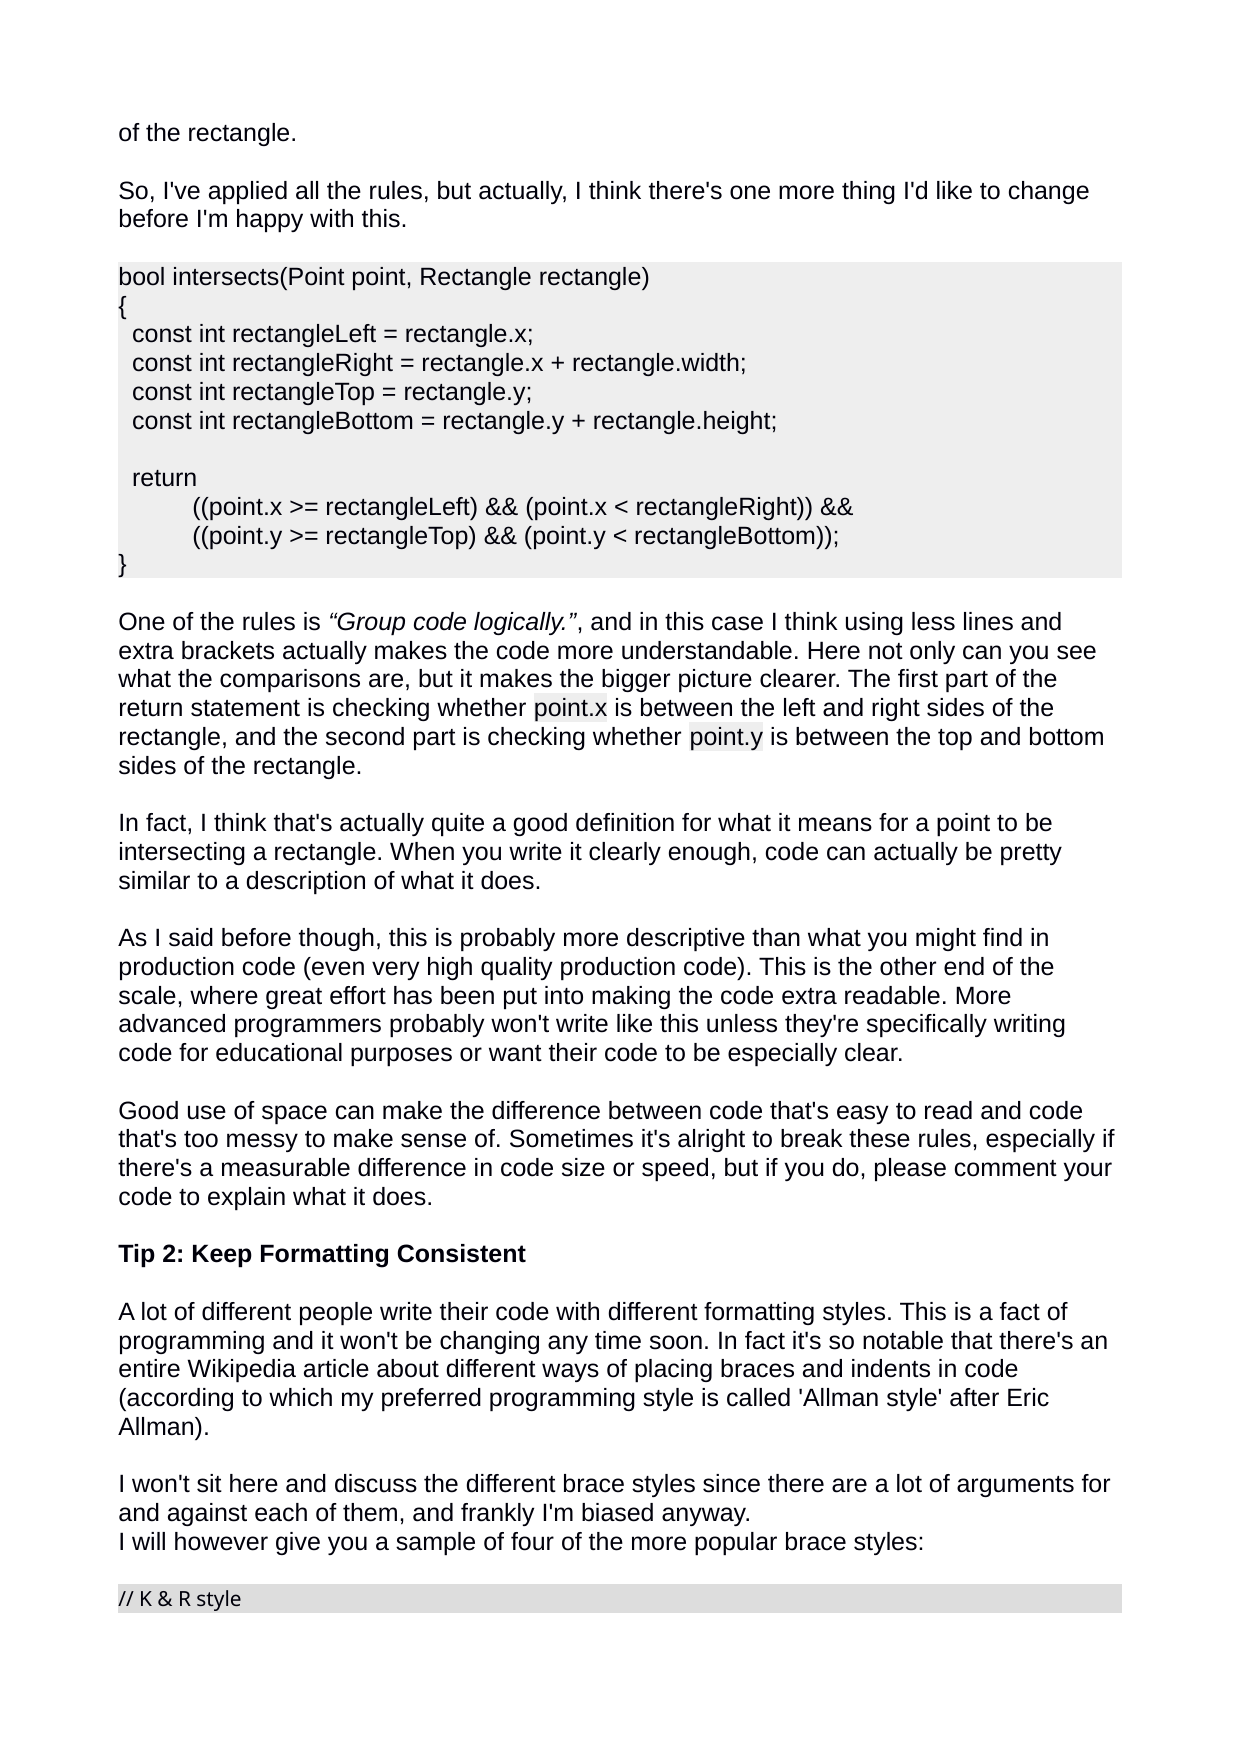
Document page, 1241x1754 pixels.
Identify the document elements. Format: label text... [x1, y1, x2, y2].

text const int rectangleRight = rectangle.x + rectangle.width; [118, 348, 1122, 377]
text const int rectangleBottom = rectangle.y + rectangle.height; [118, 406, 1122, 434]
text // K & R style [118, 1584, 1122, 1613]
text A lot of different people write their code with different formatting styles. This is a fact of programming and it won't be changing any time soon. In fact it's so notable that there's an entire Wikipedia article about different ways of placing braces and indents in code (according to which my preferred programming style is called 'Allman style' after Eric Allman). [118, 1297, 1122, 1441]
text { [118, 291, 1122, 319]
text ((point.x >= rectangleLeft) && (point.x < rectangleRight)) && [118, 492, 1122, 521]
text In fact, I think that's actually quite a good definition for what it means for a point to be intersecting a rectangle. When you write it clearly enough, code can actually be pretty similar to a description of what it does. [118, 808, 1122, 894]
text ((point.y >= rectangleTop) && (point.y < rectangleBottom)); [118, 521, 1122, 549]
text Tip 2: Keep Formatting Consistent [118, 1239, 1122, 1268]
text bool intersects(Point point, Rectangle rectangle) [118, 262, 1122, 291]
text So, I've applied all the rules, but actually, I think there's one more thing I'd like to change before I'm happy with this. [118, 176, 1122, 233]
text of the rectangle. [118, 118, 1122, 147]
text const int rectangleLeft = rectangle.x; [118, 319, 1122, 348]
text return [118, 463, 1122, 492]
text One of the rules is “Group code logically.”, and in this case I think using less lines and extra brackets actually makes the code more understandable. Here not only can you see what the comparisons are, but it makes the bigger picture clearer. The first part of the return statement is checking whether point.x is between the left and right sides of the rectangle, and the second part is checking whether point.y is between the top and bottom sides of the rectangle. [118, 607, 1122, 779]
text } [118, 549, 1122, 578]
text I won't sit here and discuss the different brace styles since there are a lot of arguments for and against each of them, and frankly I'm biased anyway. [118, 1469, 1122, 1527]
text Good use of space can make the difference between code that's easy to read and code that's too messy to make sense of. Sometimes it's alright to break these rules, especially if there's a measurable difference in code size or speed, but if you do, please comment your code to explain what it does. [118, 1096, 1122, 1211]
text I will however give you a sample of four of the more popular brace styles: [118, 1527, 1122, 1556]
text As I said before though, this is probably more descriptive than what you might find in production code (even very high quality production code). This is the other end of the scale, where great effort has been put into making the code extra readable. More advanced programmers probably won't write like this unless they're specifically writing code for educational purposes or want their code to be especially clear. [118, 923, 1122, 1067]
text const int rectangleTop = rectangle.y; [118, 377, 1122, 406]
